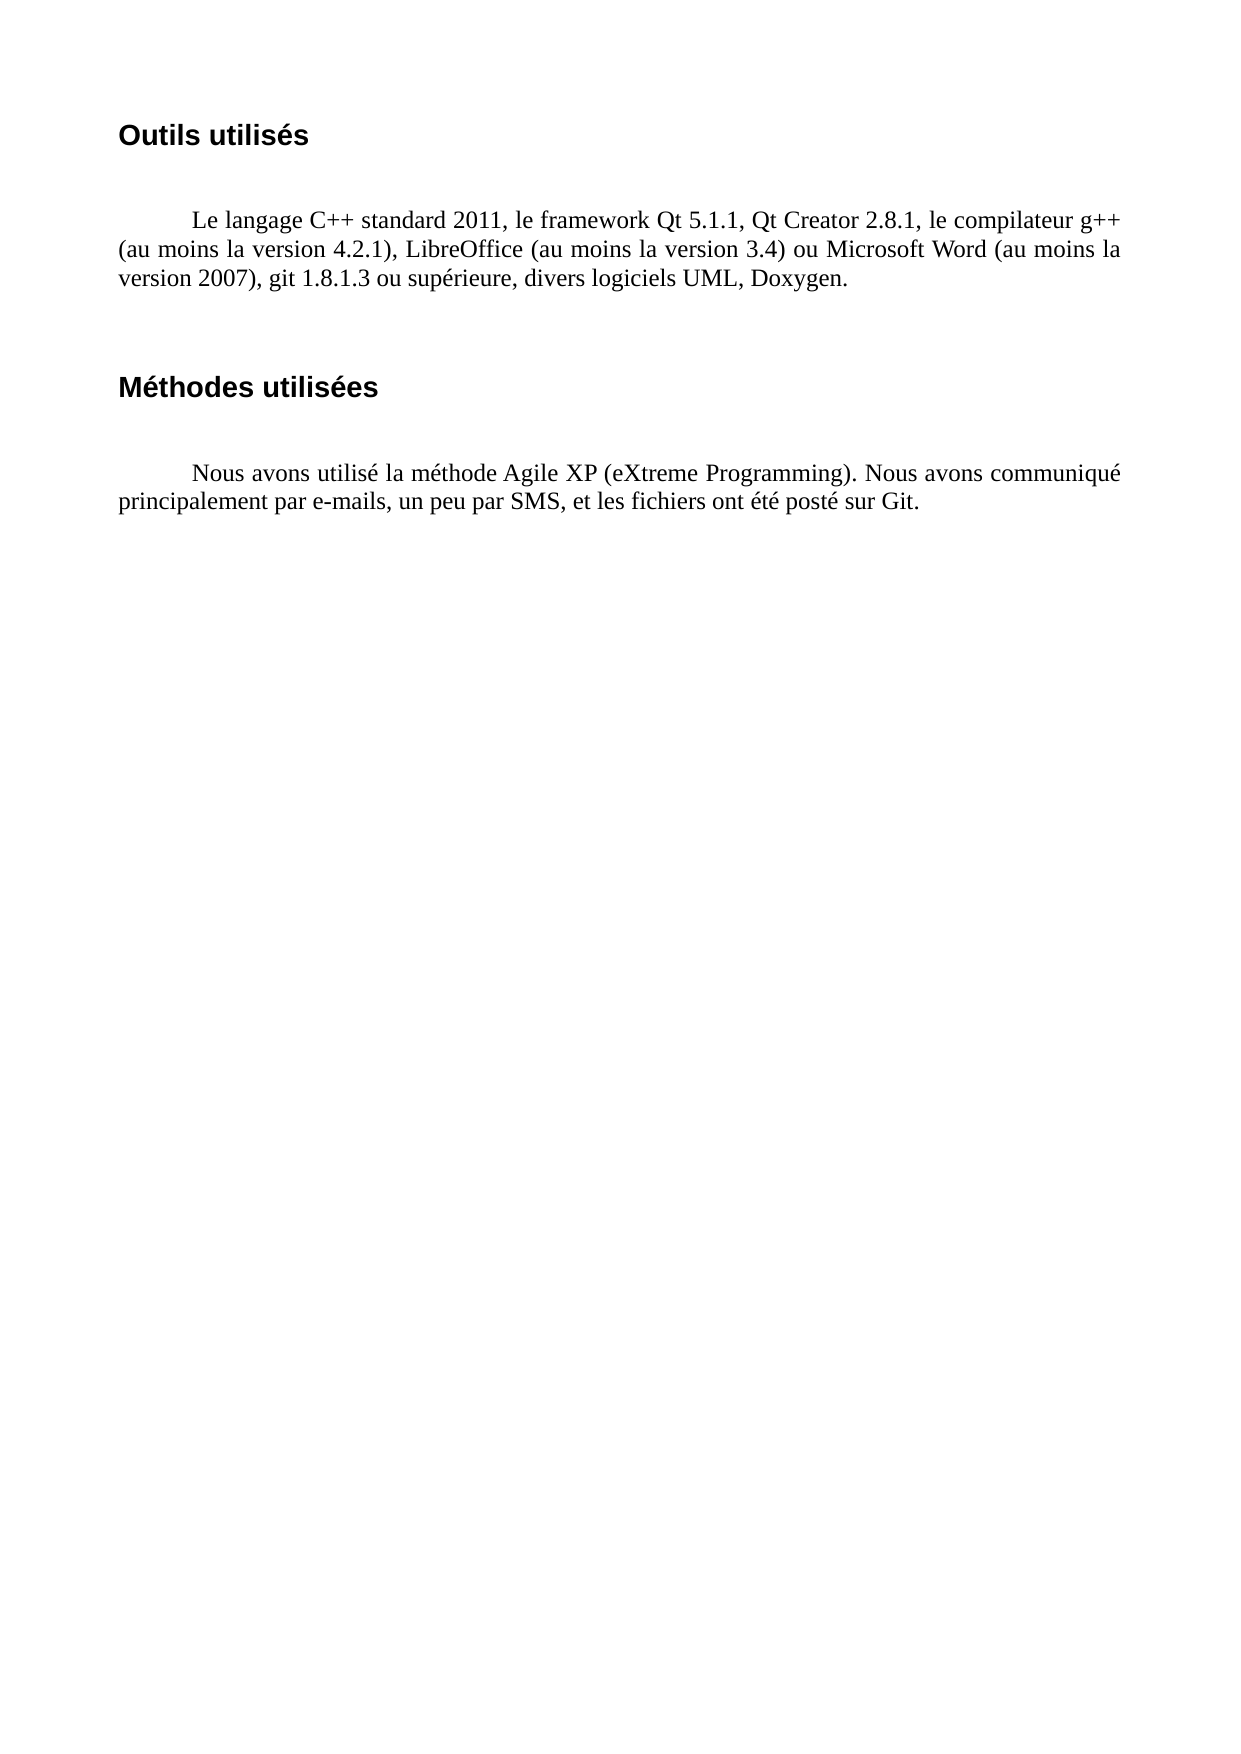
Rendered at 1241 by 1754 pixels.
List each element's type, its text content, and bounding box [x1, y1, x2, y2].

text Nous avons utilisé la méthode Agile XP (eXtreme Programming). Nous avons communiqué principalement par e-mails, un peu par SMS, et les fichiers ont été posté sur Git. [118, 458, 1122, 515]
subtitle Méthodes utilisées [118, 370, 1122, 404]
subtitle Outils utilisés [118, 118, 1122, 152]
text Le langage C++ standard 2011, le framework Qt 5.1.1, Qt Creator 2.8.1, le compilateur g++ (au moins la version 4.2.1), LibreOffice (au moins la version 3.4) ou Microsoft Word (au moins la version 2007), git 1.8.1.3 ou supérieure, divers logiciels UML, Doxygen. [118, 205, 1122, 292]
